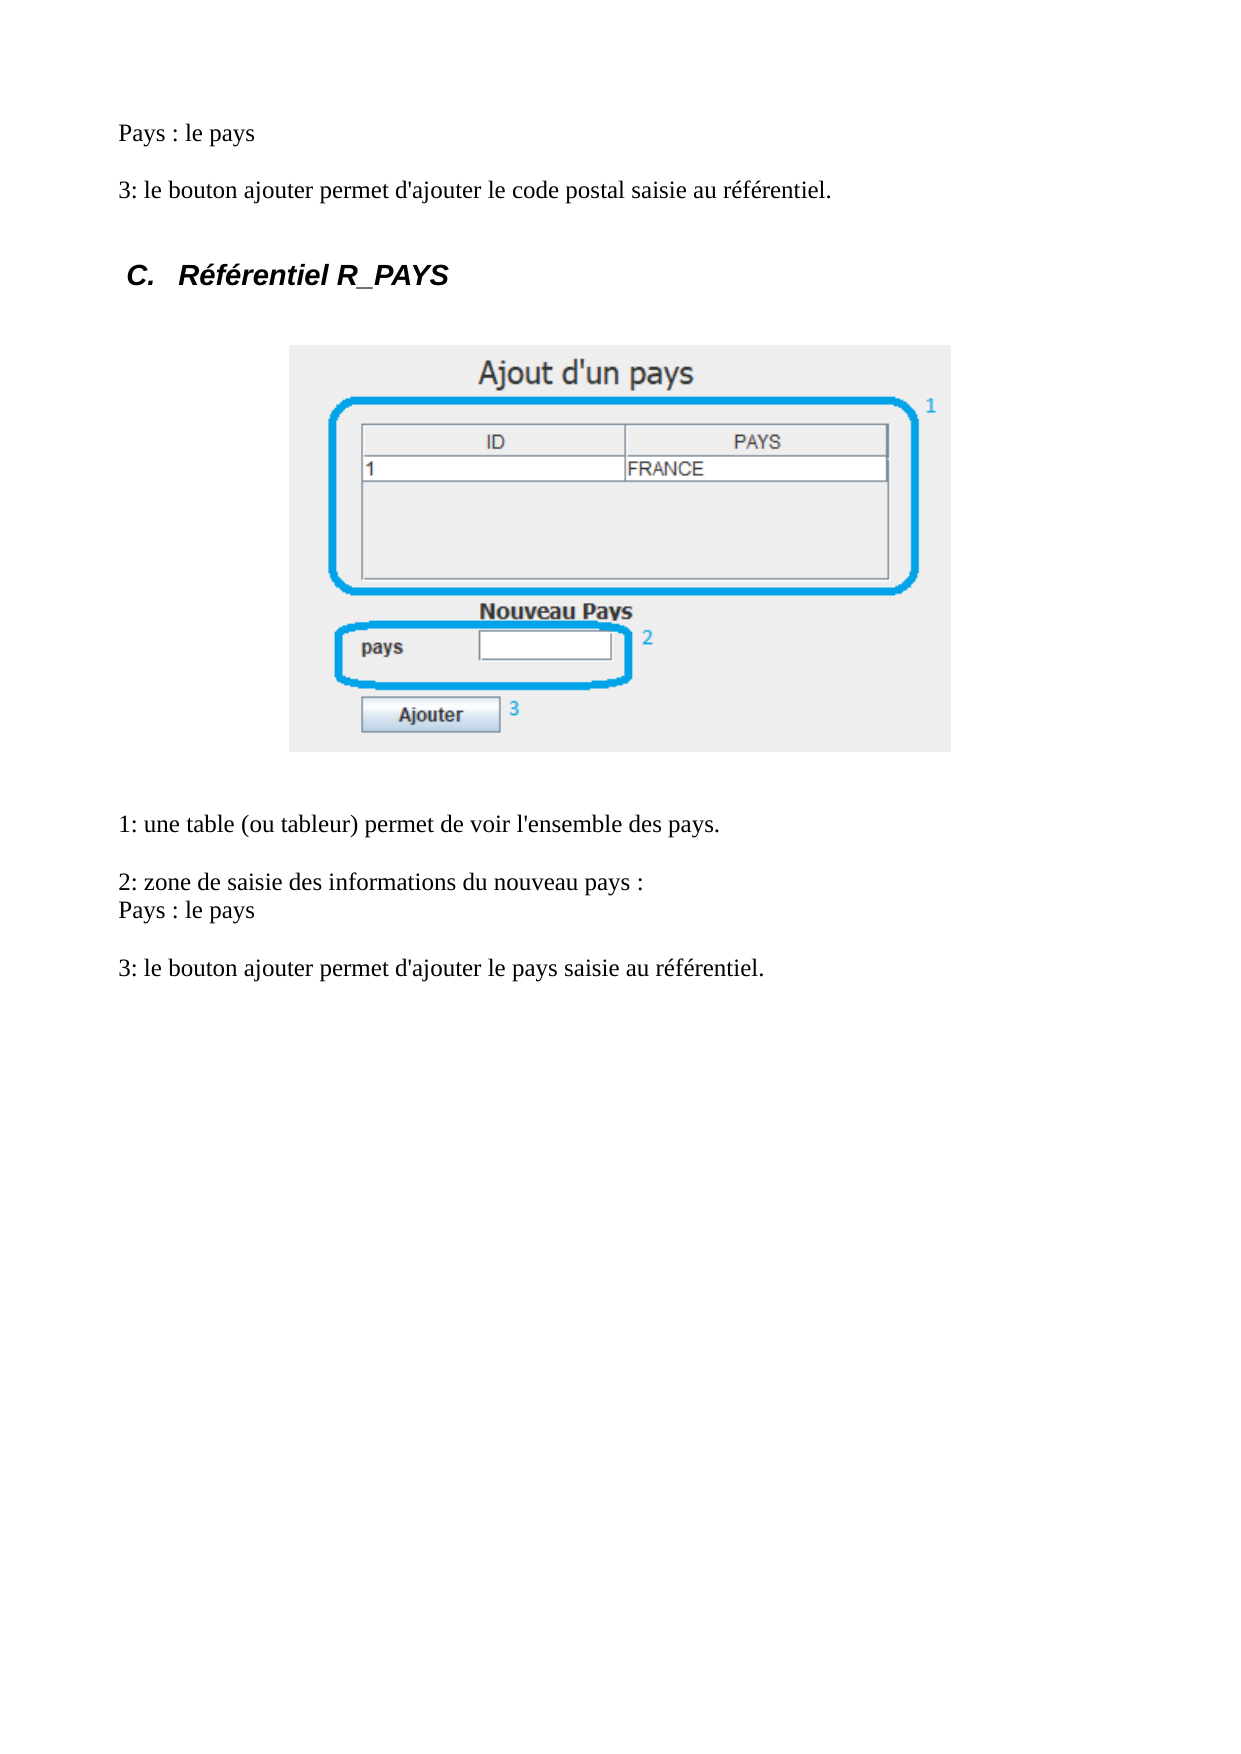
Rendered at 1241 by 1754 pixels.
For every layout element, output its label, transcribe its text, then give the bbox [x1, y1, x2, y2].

text 1: une table (ou tableur) permet de voir l'ensemble des pays. [118, 809, 1122, 838]
subtitle Référentiel R_PAYS [118, 258, 1122, 292]
text Pays : le pays [118, 118, 1122, 147]
text 2: zone de saisie des informations du nouveau pays : [118, 867, 1122, 895]
text 3: le bouton ajouter permet d'ajouter le pays saisie au référentiel. [118, 953, 1122, 982]
text 3: le bouton ajouter permet d'ajouter le code postal saisie au référentiel. [118, 176, 1122, 204]
text Pays : le pays [118, 895, 1122, 924]
